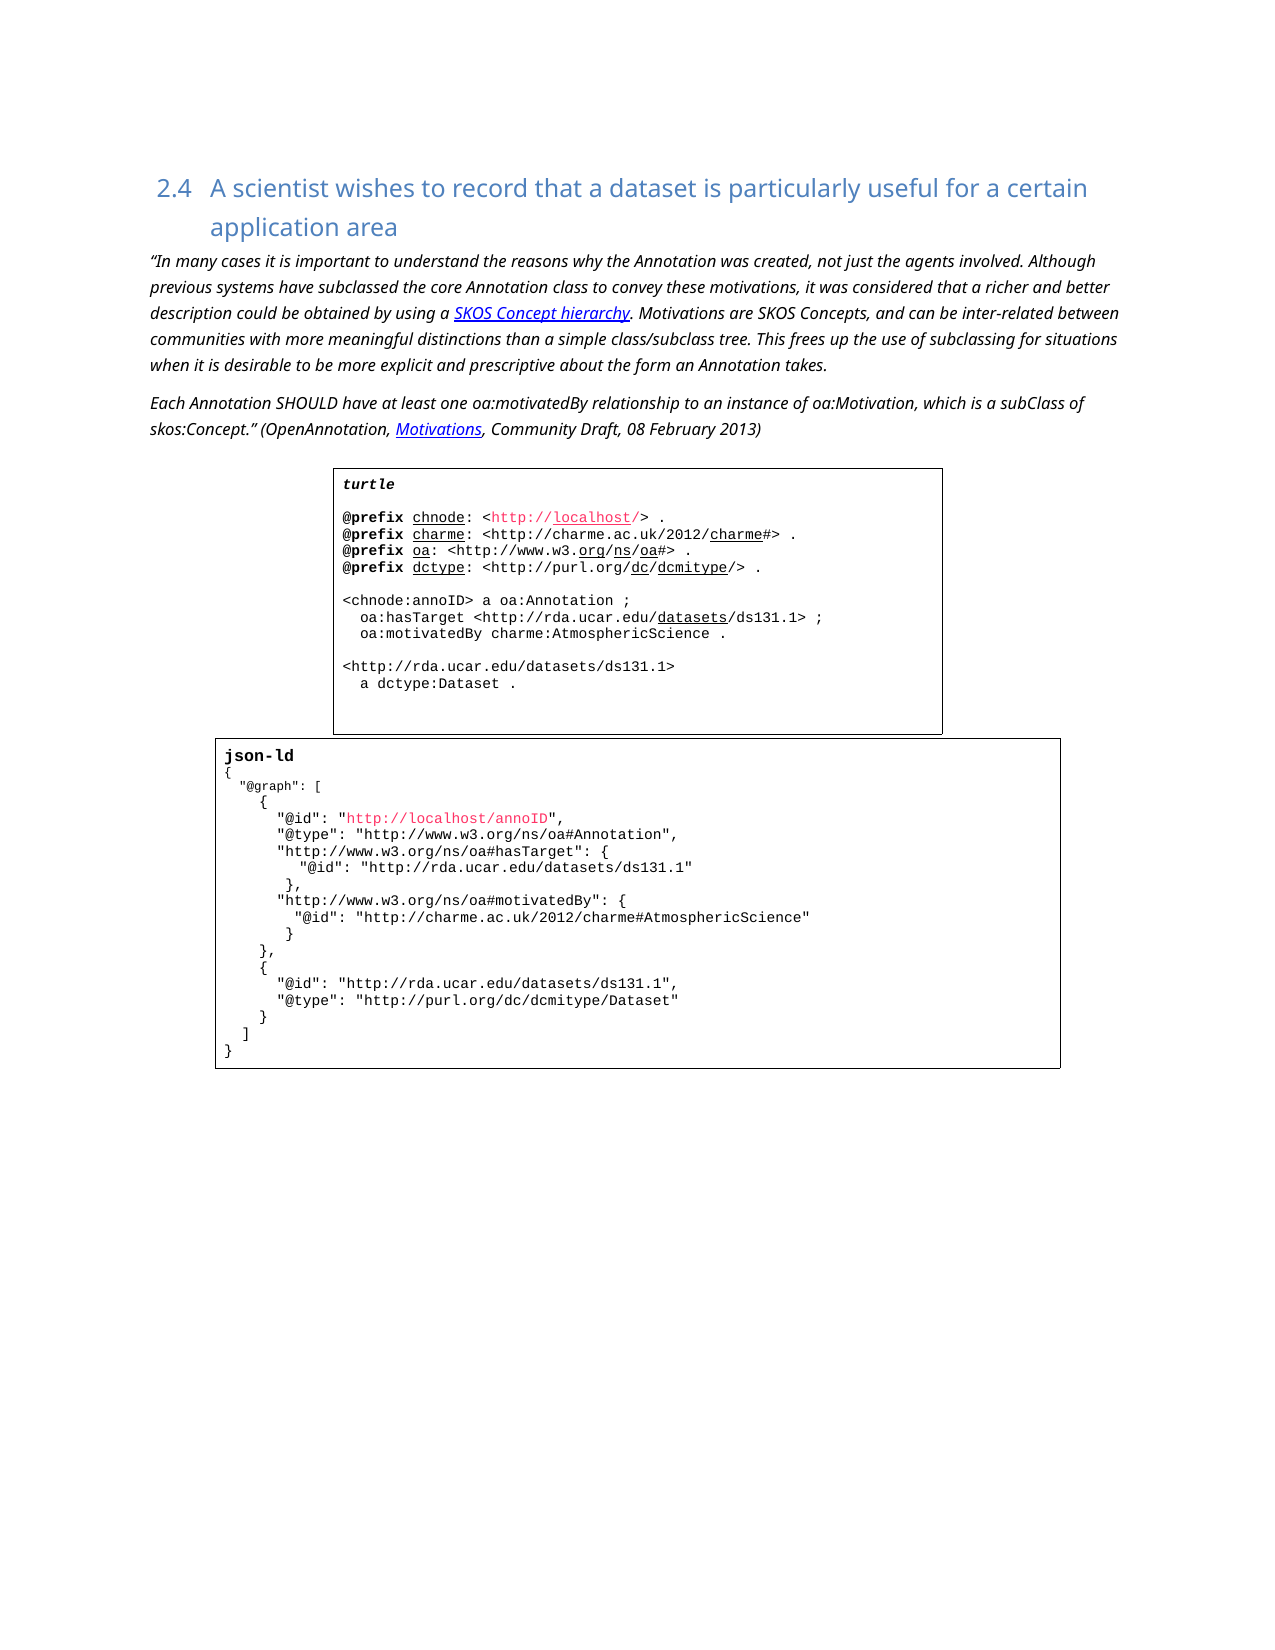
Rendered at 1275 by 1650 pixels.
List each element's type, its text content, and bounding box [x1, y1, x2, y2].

text } [224, 927, 1051, 943]
text } [224, 1009, 1051, 1026]
text { [224, 960, 1051, 976]
text "@type": "http://www.w3.org/ns/oa#Annotation", [224, 827, 1051, 844]
text "@id": "http://localhost/annoID", [224, 811, 1051, 827]
text @prefix dctype: <http://purl.org/dc/dcmitype/> . [342, 560, 933, 577]
text json-ld [224, 747, 1051, 766]
text oa:motivatedBy charme:AtmosphericScience . [342, 626, 933, 643]
text turtle [342, 477, 933, 494]
text "@id": "http://rda.ucar.edu/datasets/ds131.1" [224, 861, 1051, 877]
text { [224, 766, 1051, 780]
text "http://www.w3.org/ns/oa#motivatedBy": { [224, 894, 1051, 910]
subtitle A scientist wishes to record that a dataset is particularly useful for a certain application area [150, 171, 1125, 244]
text @prefix charme: <http://charme.ac.uk/2012/charme#> . [342, 527, 933, 543]
text }, [224, 943, 1051, 960]
text "@id": "http://rda.ucar.edu/datasets/ds131.1", [224, 976, 1051, 993]
text oa:hasTarget <http://rda.ucar.edu/datasets/ds131.1> ; [342, 610, 933, 626]
text a dctype:Dataset . [342, 676, 933, 693]
text “In many cases it is important to understand the reasons why the Annotation was created, not just the agents involved. Although previous systems have subclassed the core Annotation class to convey these motivations, it was considered that a richer and better description could be obtained by using a SKOS Concept hierarchy. Motivations are SKOS Concepts, and can be inter-related between communities with more meaningful distinctions than a simple class/subclass tree. This frees up the use of subclassing for situations when it is desirable to be more explicit and prescriptive about the form an Annotation takes. [150, 249, 1125, 376]
text ] [224, 1026, 1051, 1043]
text @prefix oa: <http://www.w3.org/ns/oa#> . [342, 543, 933, 560]
text } [224, 1043, 1051, 1059]
text <chnode:annoID> a oa:Annotation ; [342, 593, 933, 610]
text { [224, 794, 1051, 811]
text @prefix chnode: <http://localhost/> . [342, 510, 933, 527]
text "@id": "http://charme.ac.uk/2012/charme#AtmosphericScience" [224, 910, 1051, 927]
text "@graph": [ [224, 780, 1051, 794]
text "@type": "http://purl.org/dc/dcmitype/Dataset" [224, 993, 1051, 1009]
text "http://www.w3.org/ns/oa#hasTarget": { [224, 844, 1051, 861]
text <http://rda.ucar.edu/datasets/ds131.1> [342, 659, 933, 676]
text }, [224, 877, 1051, 894]
text Each Annotation SHOULD have at least one oa:motivatedBy relationship to an instance of oa:Motivation, which is a subClass of skos:Concept.” (OpenAnnotation, Motivations, Community Draft, 08 February 2013) [150, 392, 1125, 441]
